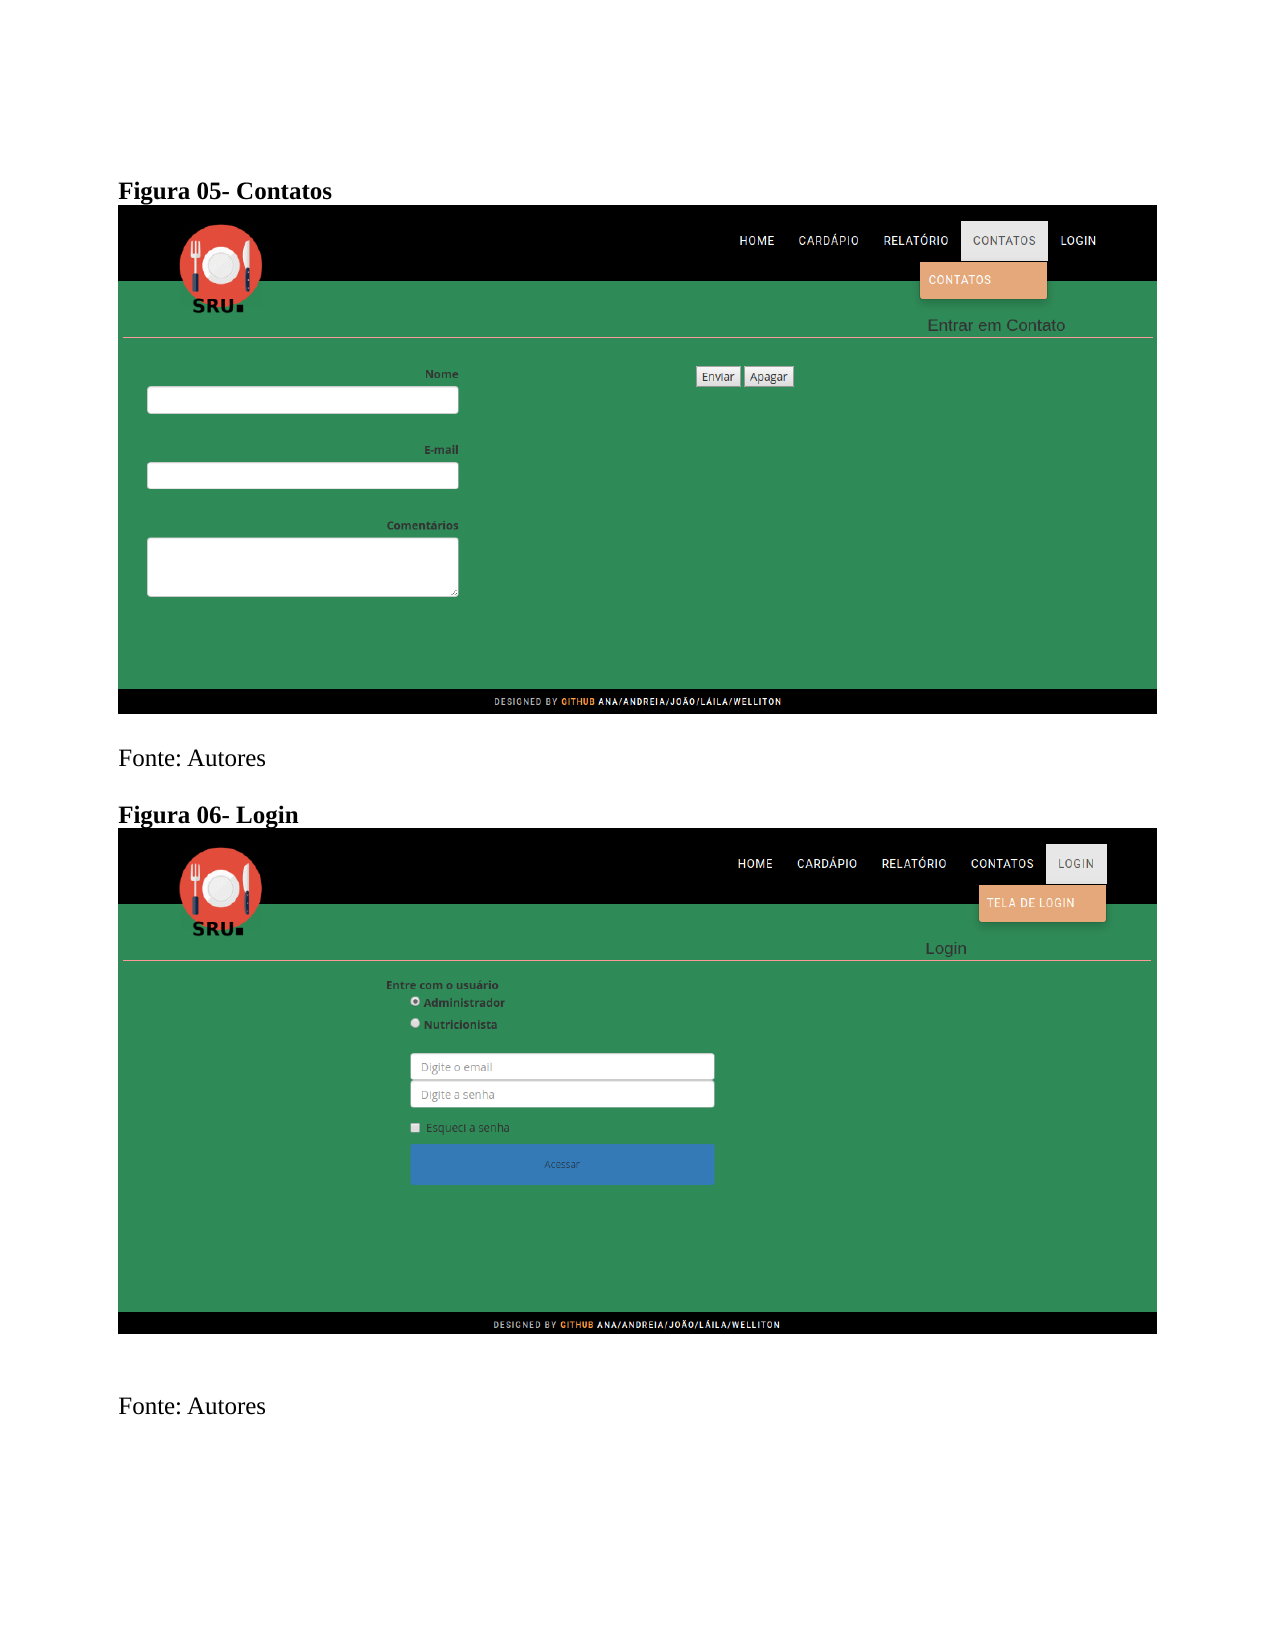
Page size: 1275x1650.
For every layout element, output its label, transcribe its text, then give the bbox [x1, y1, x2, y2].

text Figura 06- Login [118, 800, 1157, 828]
picture [118, 828, 1157, 1334]
text Fonte: Autores [118, 1391, 1157, 1420]
text Figura 05- Contatos [118, 176, 1157, 205]
picture [118, 205, 1157, 714]
text Fonte: Autores [118, 743, 1157, 771]
